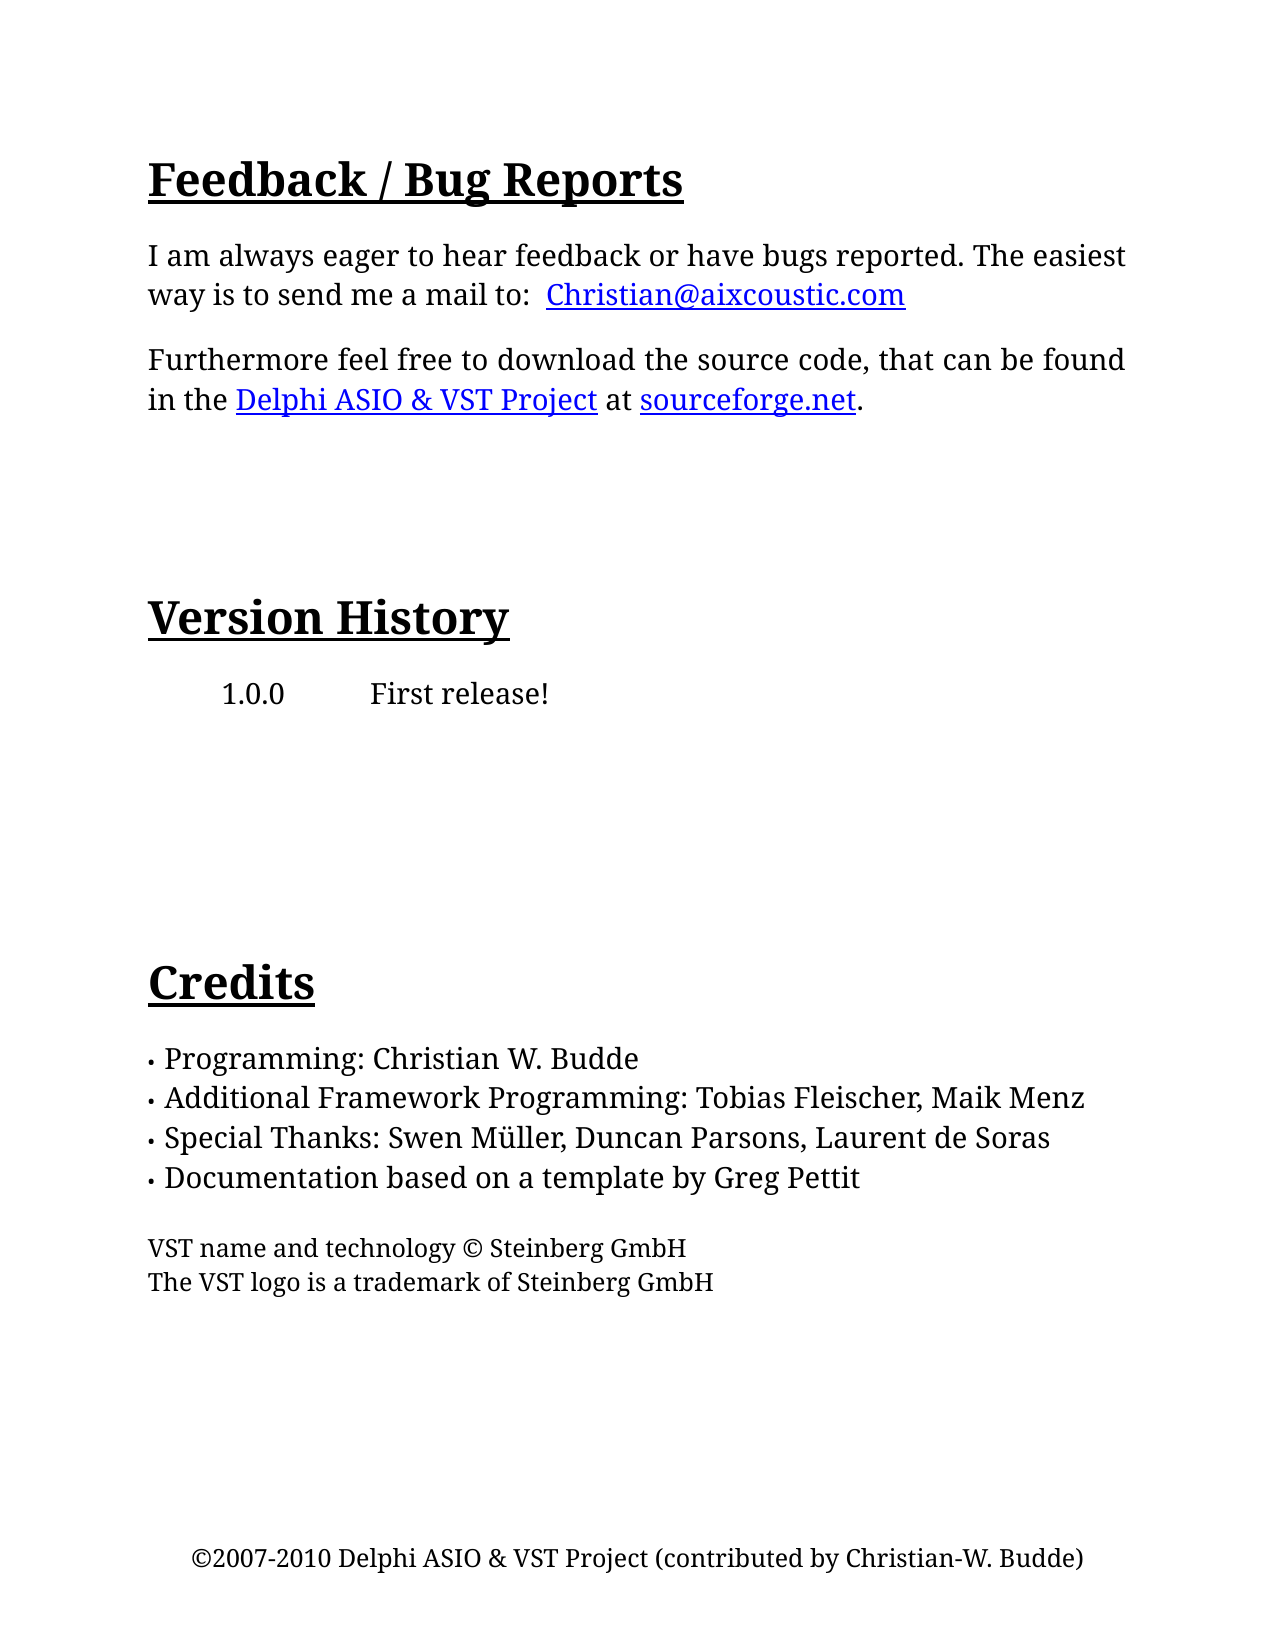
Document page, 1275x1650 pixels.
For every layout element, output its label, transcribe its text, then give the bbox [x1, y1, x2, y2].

text • Additional Framework Programming: Tobias Fleischer, Maik Menz [148, 1078, 1127, 1117]
text Furthermore feel free to download the source code, that can be found in the Delphi ASIO & VST Project at sourceforge.net. [148, 339, 1127, 419]
subtitle Feedback / Bug Reports [148, 148, 1127, 210]
text VST name and technology © Steinberg GmbH [148, 1231, 1127, 1265]
text • Programming: Christian W. Budde [148, 1038, 1127, 1078]
text The VST logo is a trademark of Steinberg GmbH [148, 1265, 1127, 1299]
text • Documentation based on a template by Greg Pettit [148, 1157, 1127, 1197]
subtitle Credits [148, 951, 1127, 1013]
list First release! [221, 673, 1127, 713]
text I am always eager to hear feedback or have bugs reported. The easiest way is to send me a mail to: Christian@aixcoustic.com [148, 235, 1127, 314]
subtitle Version History [148, 586, 1127, 648]
text • Special Thanks: Swen Müller, Duncan Parsons, Laurent de Soras [148, 1117, 1127, 1157]
